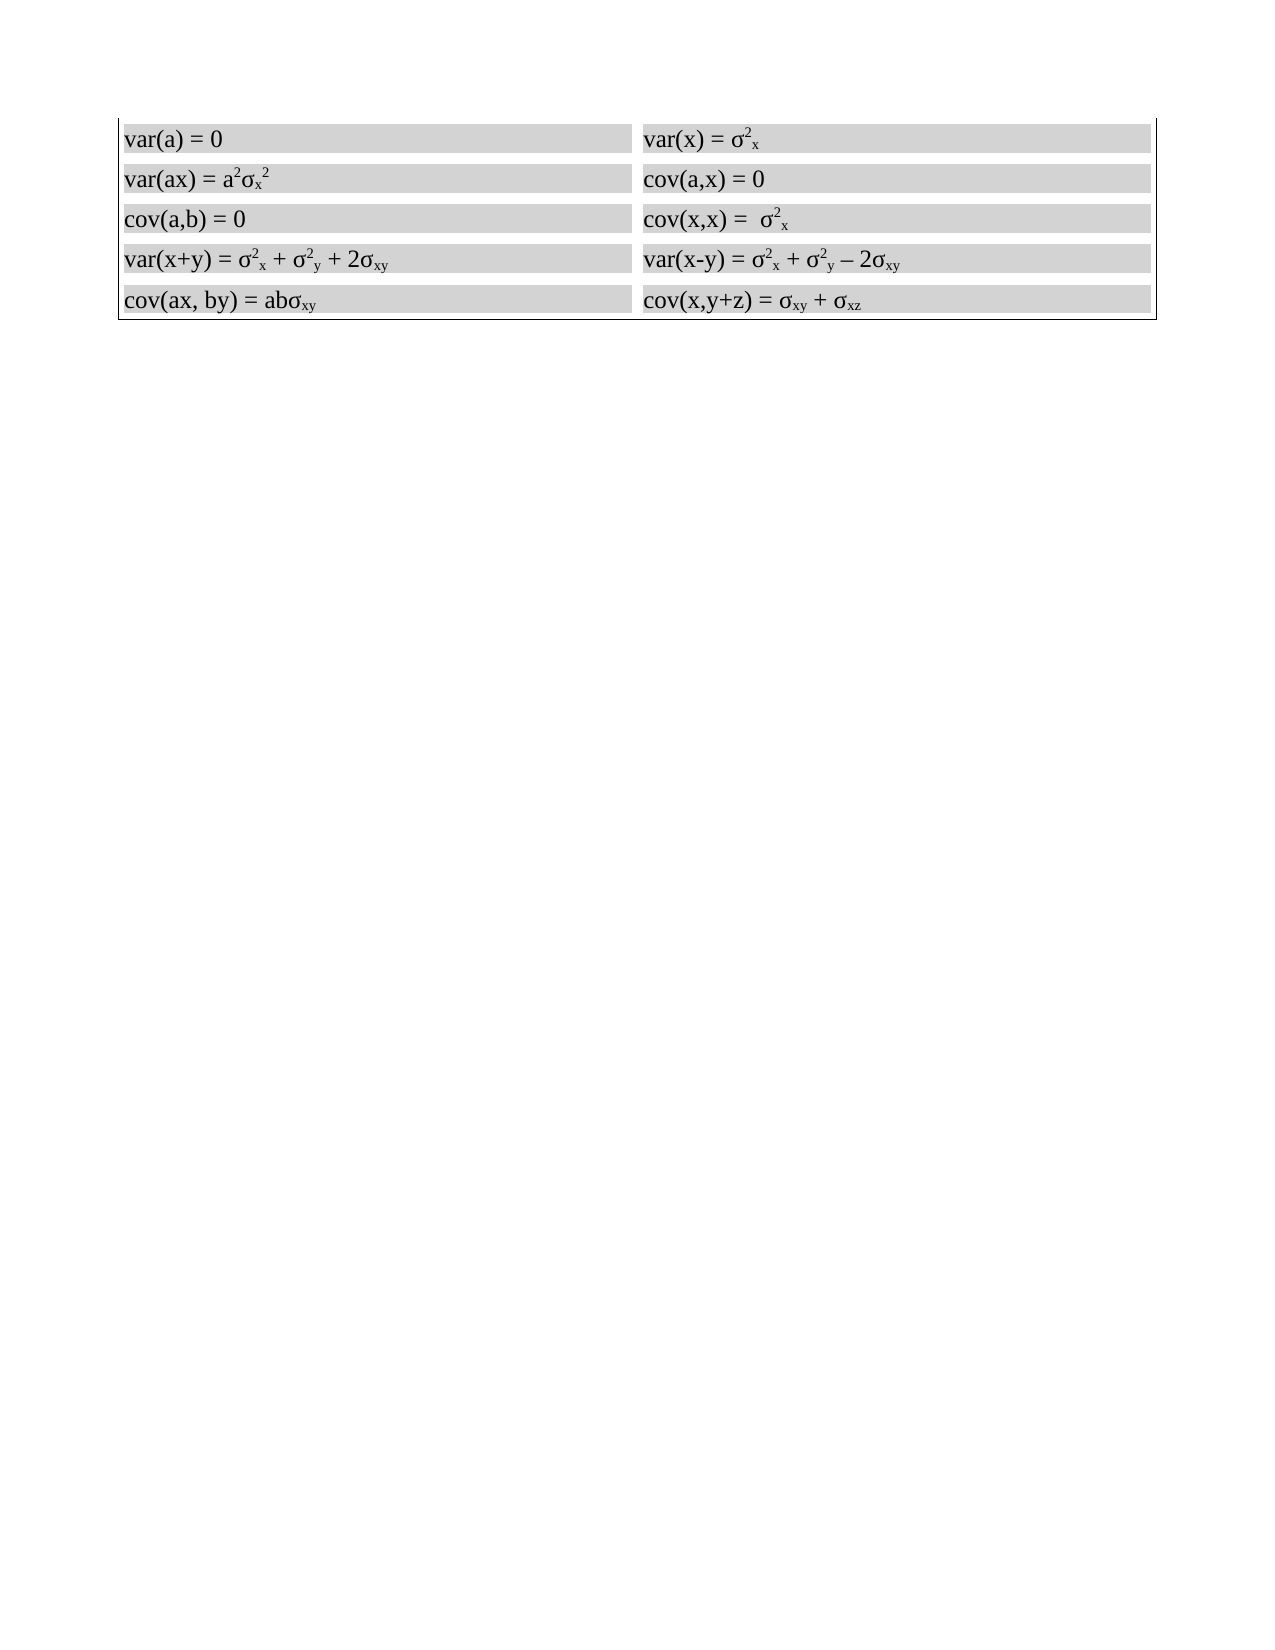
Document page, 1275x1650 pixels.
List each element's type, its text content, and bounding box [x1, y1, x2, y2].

table_cell var(x) = σ2x [638, 118, 1156, 158]
table_cell cov(a,x) = 0 [638, 158, 1156, 198]
table_cell var(x-y) = σ2x + σ2y – 2σxy [638, 239, 1156, 279]
table_cell var(a) = 0 [119, 118, 637, 158]
table_cell cov(x,y+z) = σxy + σxz [638, 279, 1156, 319]
table_cell cov(ax, by) = abσxy [119, 279, 637, 319]
table_cell var(x+y) = σ2x + σ2y + 2σxy [119, 239, 637, 279]
table_cell var(ax) = a2σx2 [119, 158, 637, 198]
table_cell cov(a,b) = 0 [119, 199, 637, 239]
table_cell cov(x,x) = σ2x [638, 199, 1156, 239]
